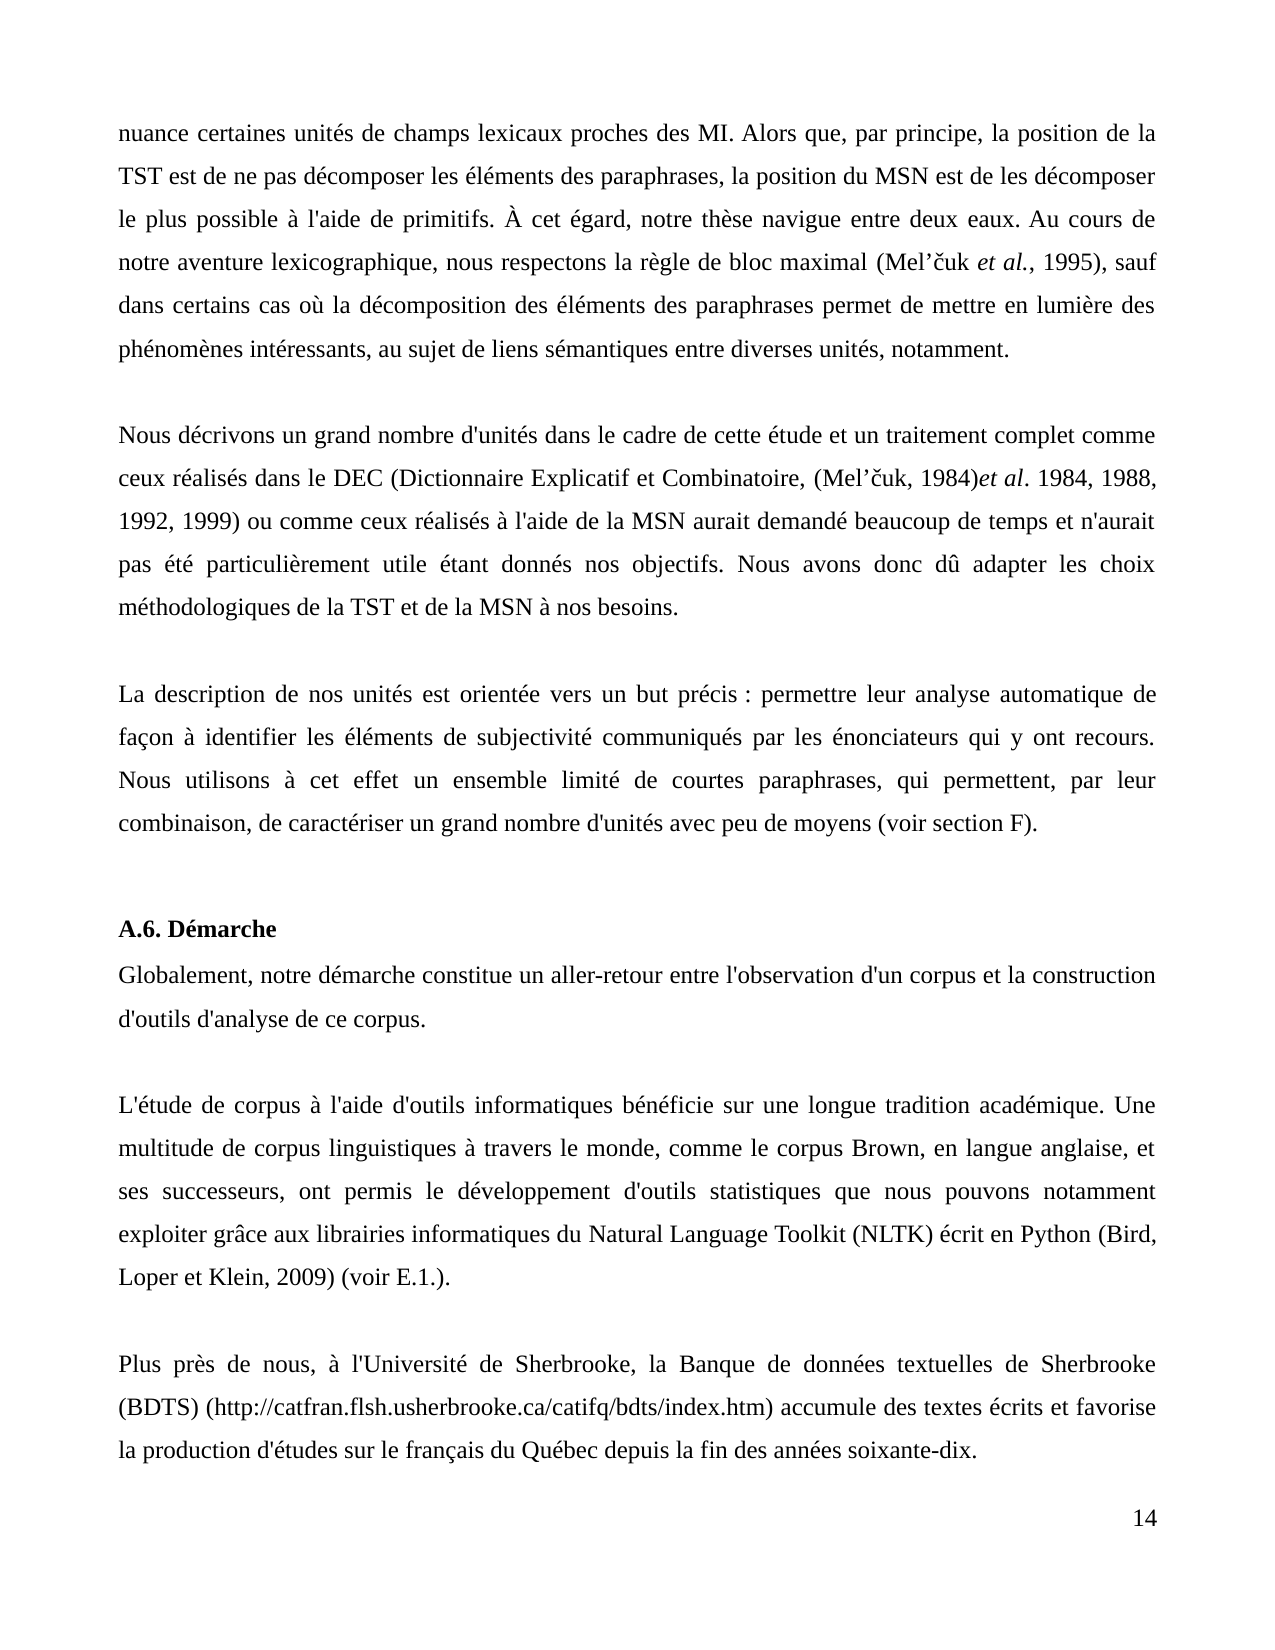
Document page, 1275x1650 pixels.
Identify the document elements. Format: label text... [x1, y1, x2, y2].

text La description de nos unités est orientée vers un but précis : permettre leur analyse automatique de façon à identifier les éléments de subjectivité communiqués par les énonciateurs qui y ont recours. Nous utilisons à cet effet un ensemble limité de courtes paraphrases, qui permettent, par leur combinaison, de caractériser un grand nombre d'unités avec peu de moyens (voir section F). [118, 679, 1157, 837]
text Nous décrivons un grand nombre d'unités dans le cadre de cette étude et un traitement complet comme ceux réalisés dans le DEC (Dictionnaire Explicatif et Combinatoire, (Mel’čuk, 1984)et al. 1984, 1988, 1992, 1999) ou comme ceux réalisés à l'aide de la MSN aurait demandé beaucoup de temps et n'aurait pas été particulièrement utile étant donnés nos objectifs. Nous avons donc dû adapter les choix méthodologiques de la TST et de la MSN à nos besoins. [118, 420, 1157, 621]
text nuance certaines unités de champs lexicaux proches des MI. Alors que, par principe, la position de la TST est de ne pas décomposer les éléments des paraphrases, la position du MSN est de les décomposer le plus possible à l'aide de primitifs. À cet égard, notre thèse navigue entre deux eaux. Au cours de notre aventure lexicographique, nous respectons la règle de bloc maximal (Mel’čuk et al., 1995), sauf dans certains cas où la décomposition des éléments des paraphrases permet de mettre en lumière des phénomènes intéressants, au sujet de liens sémantiques entre diverses unités, notamment. [118, 118, 1157, 362]
text Globalement, notre démarche constitue un aller-retour entre l'observation d'un corpus et la construction d'outils d'analyse de ce corpus. [118, 961, 1157, 1032]
text L'étude de corpus à l'aide d'outils informatiques bénéficie sur une longue tradition académique. Une multitude de corpus linguistiques à travers le monde, comme le corpus Brown, en langue anglaise, et ses successeurs, ont permis le développement d'outils statistiques que nous pouvons notamment exploiter grâce aux librairies informatiques du Natural Language Toolkit (NLTK) écrit en Python (Bird, Loper et Klein, 2009) (voir E.1.). [118, 1090, 1157, 1291]
subtitle A.6. Démarche [118, 914, 1157, 943]
text Plus près de nous, à l'Université de Sherbrooke, la Banque de données textuelles de Sherbrooke (BDTS) (http://catfran.flsh.usherbrooke.ca/catifq/bdts/index.htm) accumule des textes écrits et favorise la production d'études sur le français du Québec depuis la fin des années soixante-dix. [118, 1349, 1157, 1464]
